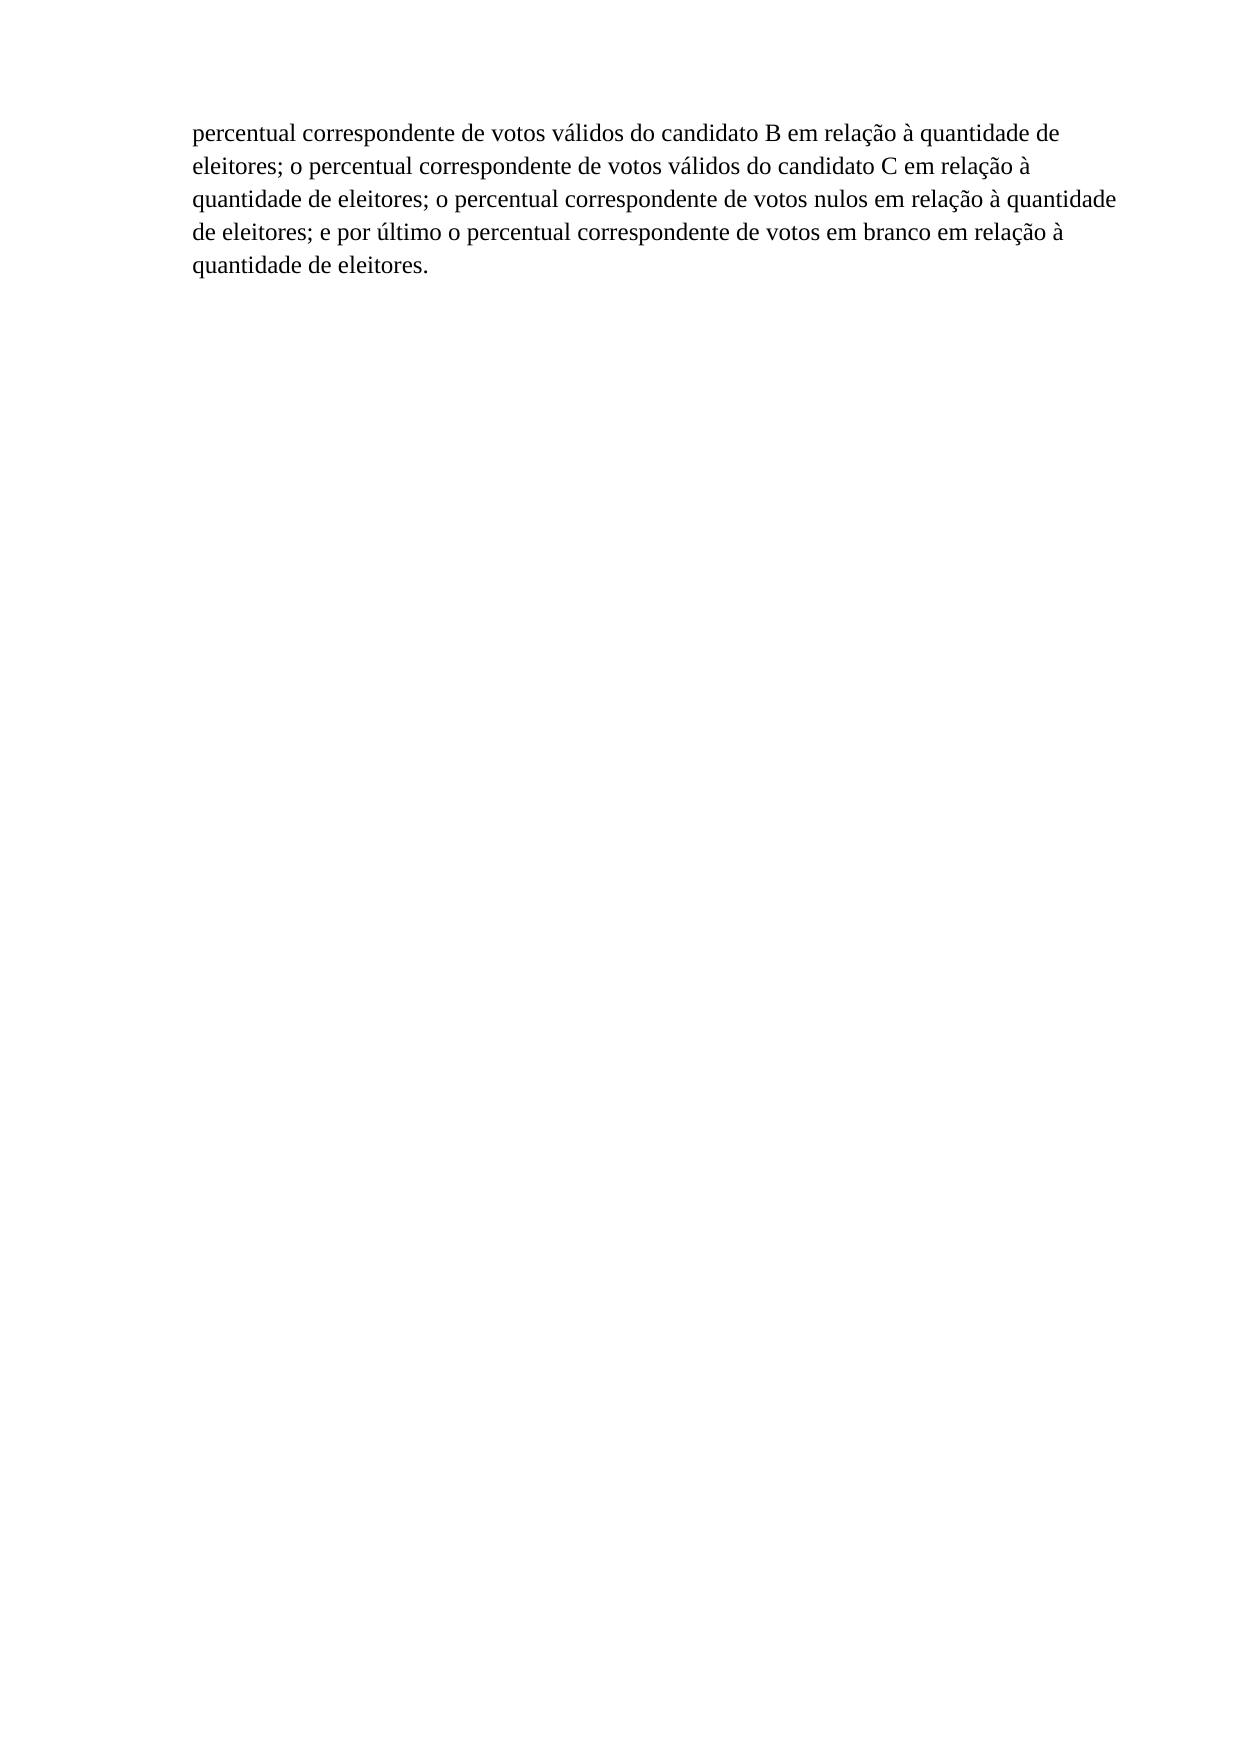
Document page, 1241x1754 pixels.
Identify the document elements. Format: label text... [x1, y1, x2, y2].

list percentual correspondente de votos válidos do candidato B em relação à quantidade de eleitores; o percentual correspondente de votos válidos do candidato C em relação à quantidade de eleitores; o percentual correspondente de votos nulos em relação à quantidade de eleitores; e por último o percentual correspondente de votos em branco em relação à quantidade de eleitores. [162, 118, 1122, 279]
